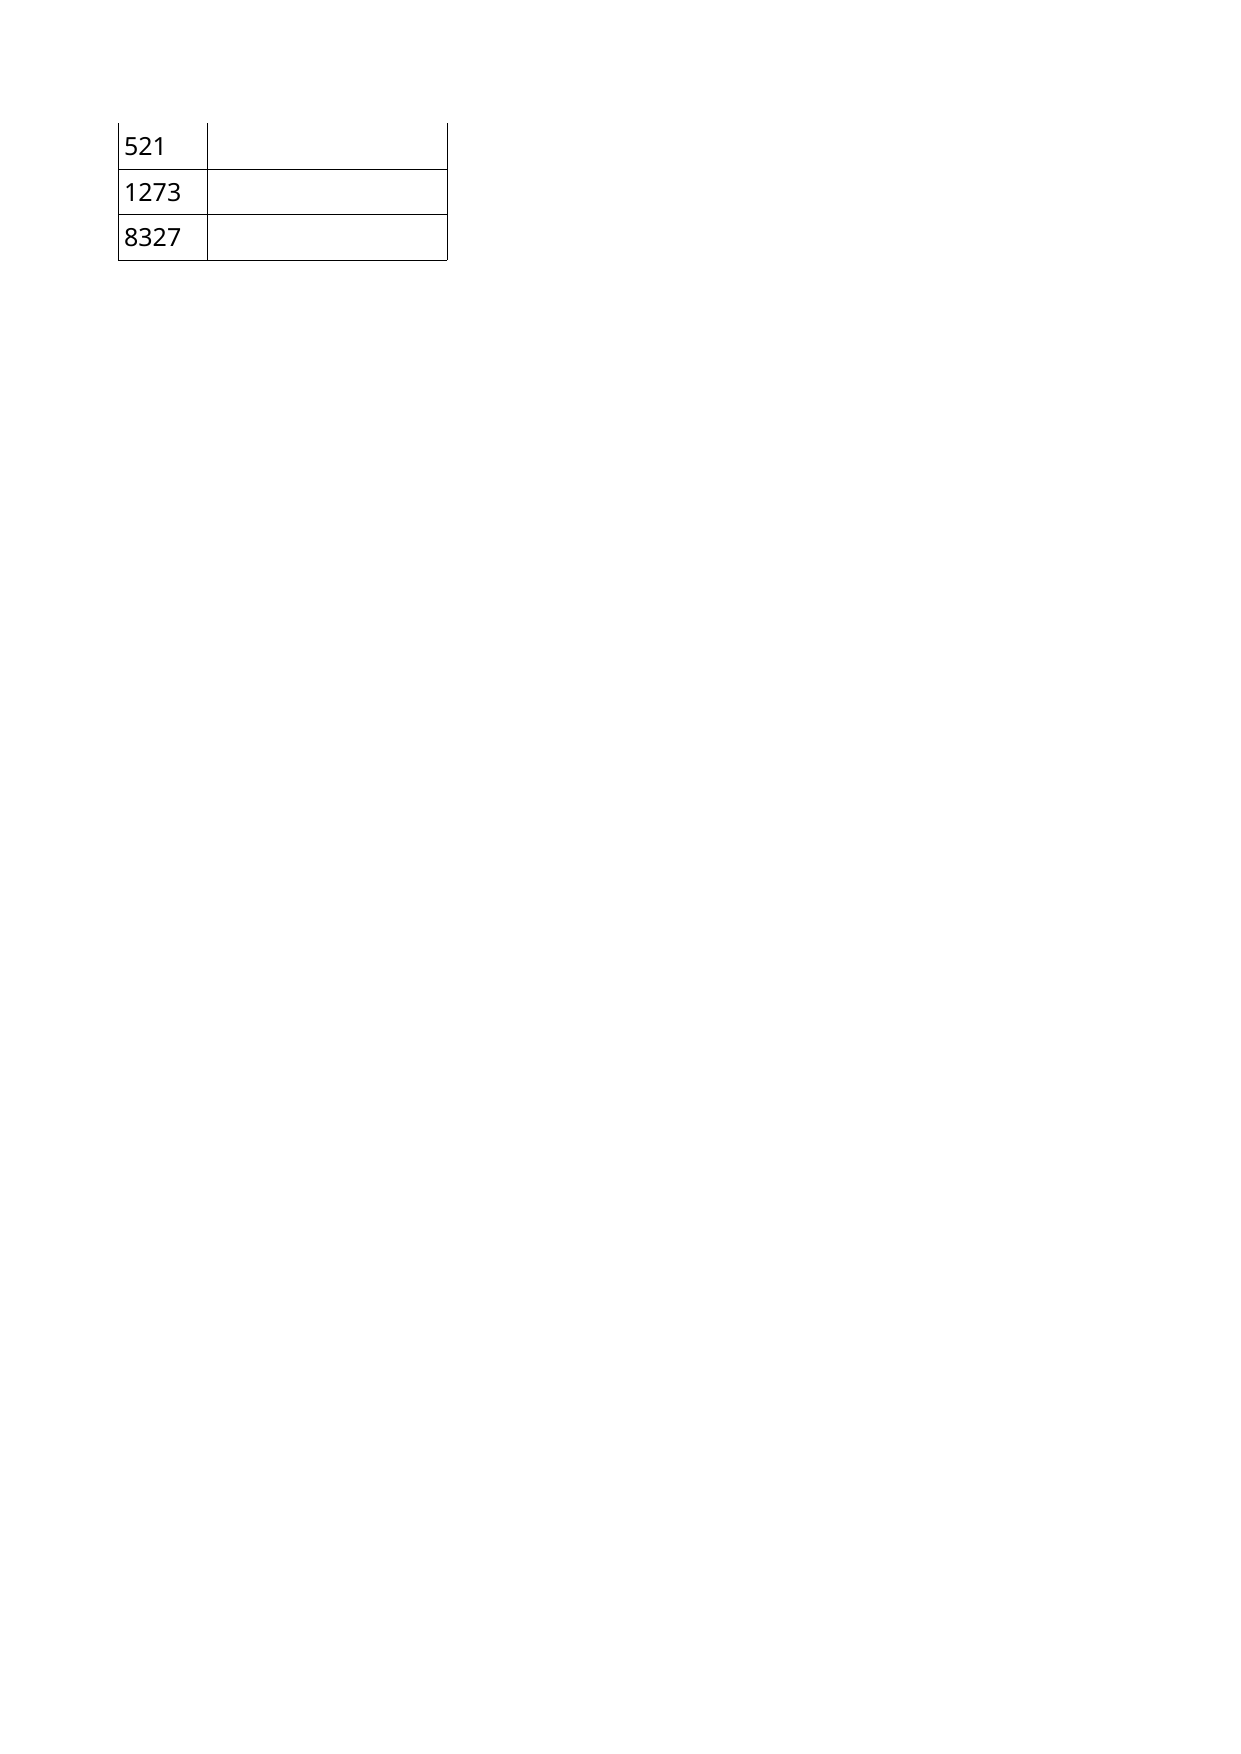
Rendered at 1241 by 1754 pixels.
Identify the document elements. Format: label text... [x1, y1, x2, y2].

table_cell [208, 170, 447, 214]
table_cell [208, 215, 447, 260]
table_cell [208, 123, 447, 169]
table_cell 8327 [119, 215, 207, 260]
table_cell 521 [119, 123, 207, 169]
table_cell 1273 [119, 170, 207, 214]
